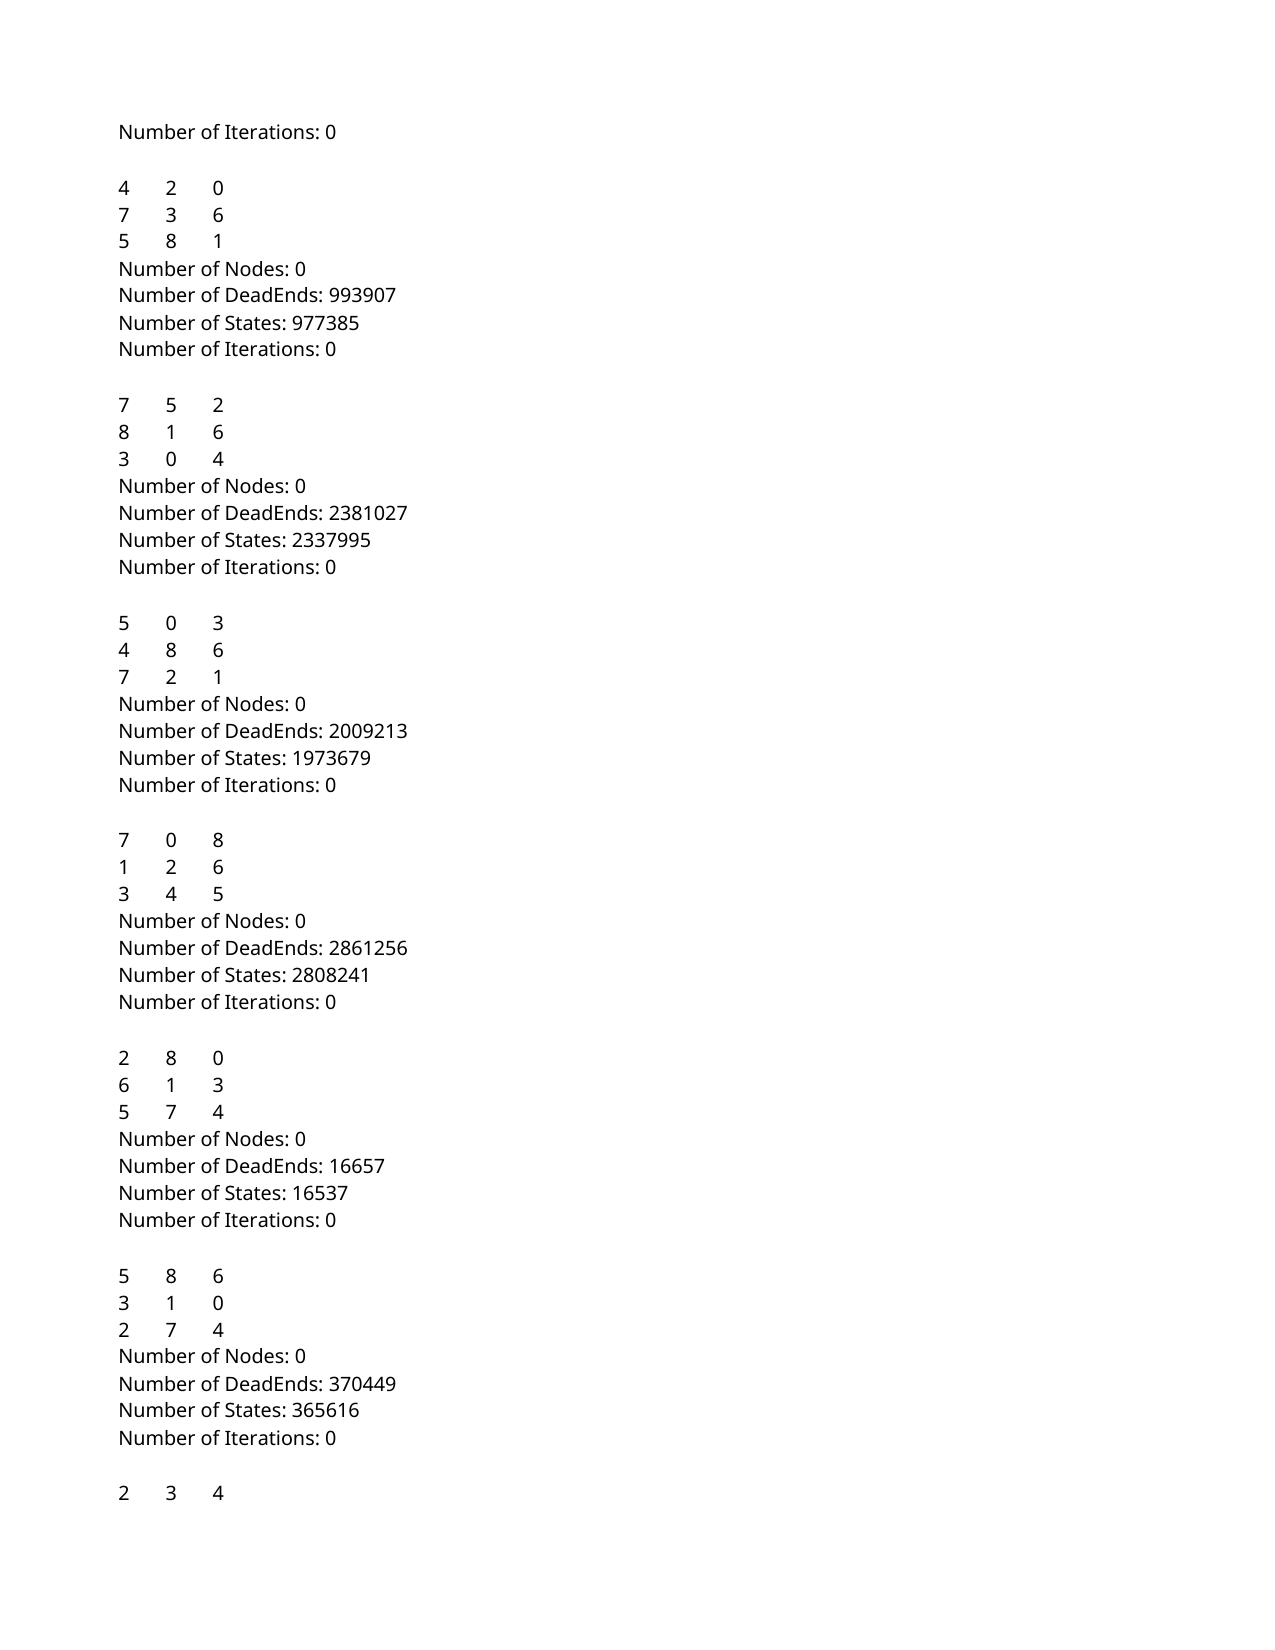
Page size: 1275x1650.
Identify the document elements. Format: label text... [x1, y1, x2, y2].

text Number of Iterations: 0 [118, 771, 1157, 798]
text 2 8 0 [118, 1044, 1157, 1071]
text Number of Nodes: 0 [118, 255, 1157, 282]
text Number of Nodes: 0 [118, 908, 1157, 934]
text Number of DeadEnds: 2381027 [118, 499, 1157, 526]
text Number of DeadEnds: 16657 [118, 1152, 1157, 1179]
text 2 7 4 [118, 1316, 1157, 1343]
text Number of Iterations: 0 [118, 1424, 1157, 1451]
text 5 8 1 [118, 228, 1157, 255]
text 2 3 4 [118, 1479, 1157, 1506]
text 5 8 6 [118, 1262, 1157, 1289]
text 7 0 8 [118, 827, 1157, 854]
text Number of Iterations: 0 [118, 988, 1157, 1016]
text Number of Nodes: 0 [118, 1125, 1157, 1152]
text Number of DeadEnds: 370449 [118, 1370, 1157, 1397]
text 4 2 0 [118, 174, 1157, 201]
text Number of Iterations: 0 [118, 1206, 1157, 1233]
text Number of DeadEnds: 2861256 [118, 934, 1157, 962]
text Number of DeadEnds: 2009213 [118, 717, 1157, 744]
text 1 2 6 [118, 854, 1157, 881]
text Number of Nodes: 0 [118, 690, 1157, 717]
text 8 1 6 [118, 418, 1157, 445]
text 3 1 0 [118, 1289, 1157, 1316]
text Number of Nodes: 0 [118, 472, 1157, 499]
text 3 0 4 [118, 445, 1157, 472]
text Number of States: 16537 [118, 1179, 1157, 1206]
text Number of States: 977385 [118, 309, 1157, 336]
text Number of DeadEnds: 993907 [118, 282, 1157, 309]
text 4 8 6 [118, 636, 1157, 663]
text Number of States: 2808241 [118, 962, 1157, 988]
text 7 5 2 [118, 391, 1157, 418]
text 7 2 1 [118, 663, 1157, 690]
text 3 4 5 [118, 881, 1157, 908]
text Number of Iterations: 0 [118, 118, 1157, 145]
text Number of Iterations: 0 [118, 336, 1157, 363]
text Number of States: 2337995 [118, 526, 1157, 553]
text Number of Iterations: 0 [118, 553, 1157, 580]
text 6 1 3 [118, 1071, 1157, 1098]
text Number of Nodes: 0 [118, 1343, 1157, 1370]
text 5 7 4 [118, 1098, 1157, 1125]
text 5 0 3 [118, 609, 1157, 636]
text Number of States: 1973679 [118, 744, 1157, 771]
text Number of States: 365616 [118, 1397, 1157, 1424]
text 7 3 6 [118, 201, 1157, 228]
